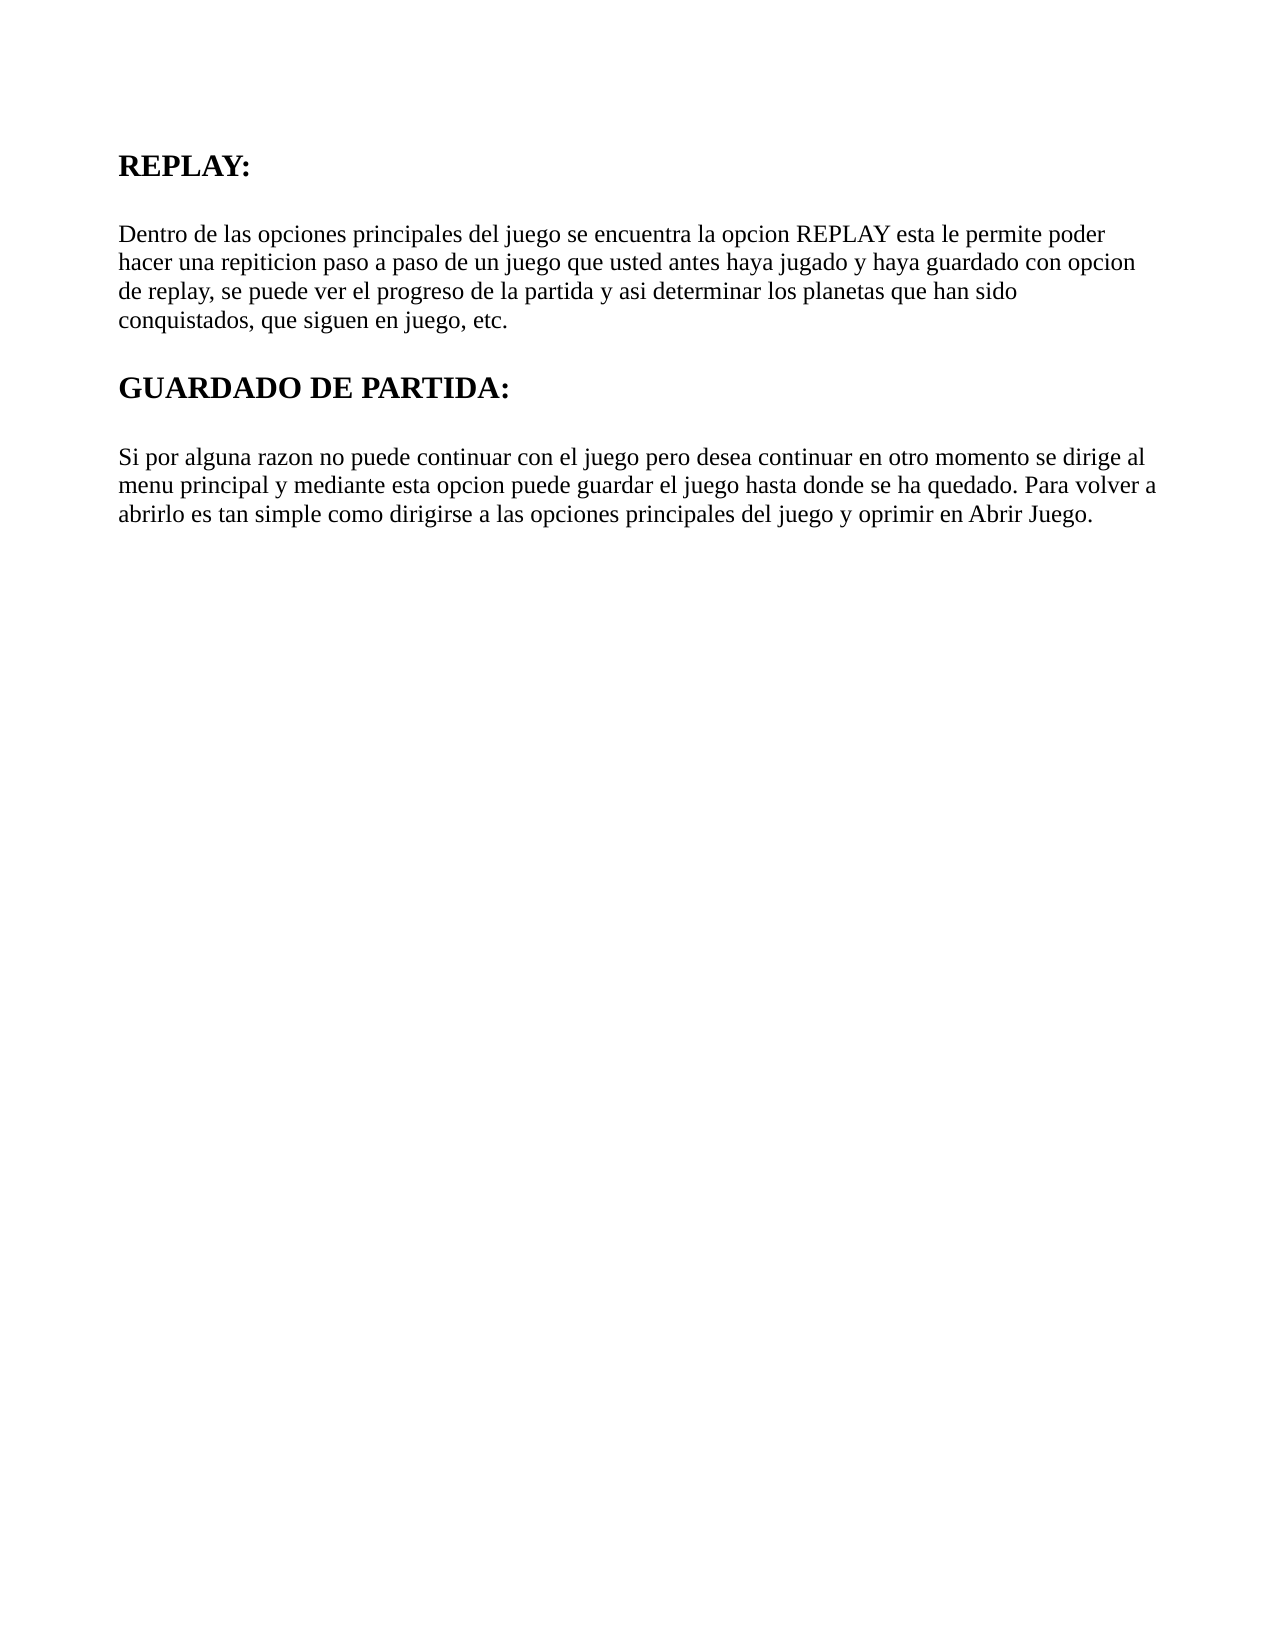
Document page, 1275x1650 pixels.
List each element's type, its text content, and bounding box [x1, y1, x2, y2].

text Si por alguna razon no puede continuar con el juego pero desea continuar en otro momento se dirige al menu principal y mediante esta opcion puede guardar el juego hasta donde se ha quedado. Para volver a abrirlo es tan simple como dirigirse a las opciones principales del juego y oprimir en Abrir Juego. [118, 442, 1157, 528]
text Dentro de las opciones principales del juego se encuentra la opcion REPLAY esta le permite poder hacer una repiticion paso a paso de un juego que usted antes haya jugado y haya guardado con opcion de replay, se puede ver el progreso de la partida y asi determinar los planetas que han sido conquistados, que siguen en juego, etc. [118, 219, 1157, 334]
text GUARDADO DE PARTIDA: [118, 370, 1157, 406]
text REPLAY: [118, 147, 1157, 183]
